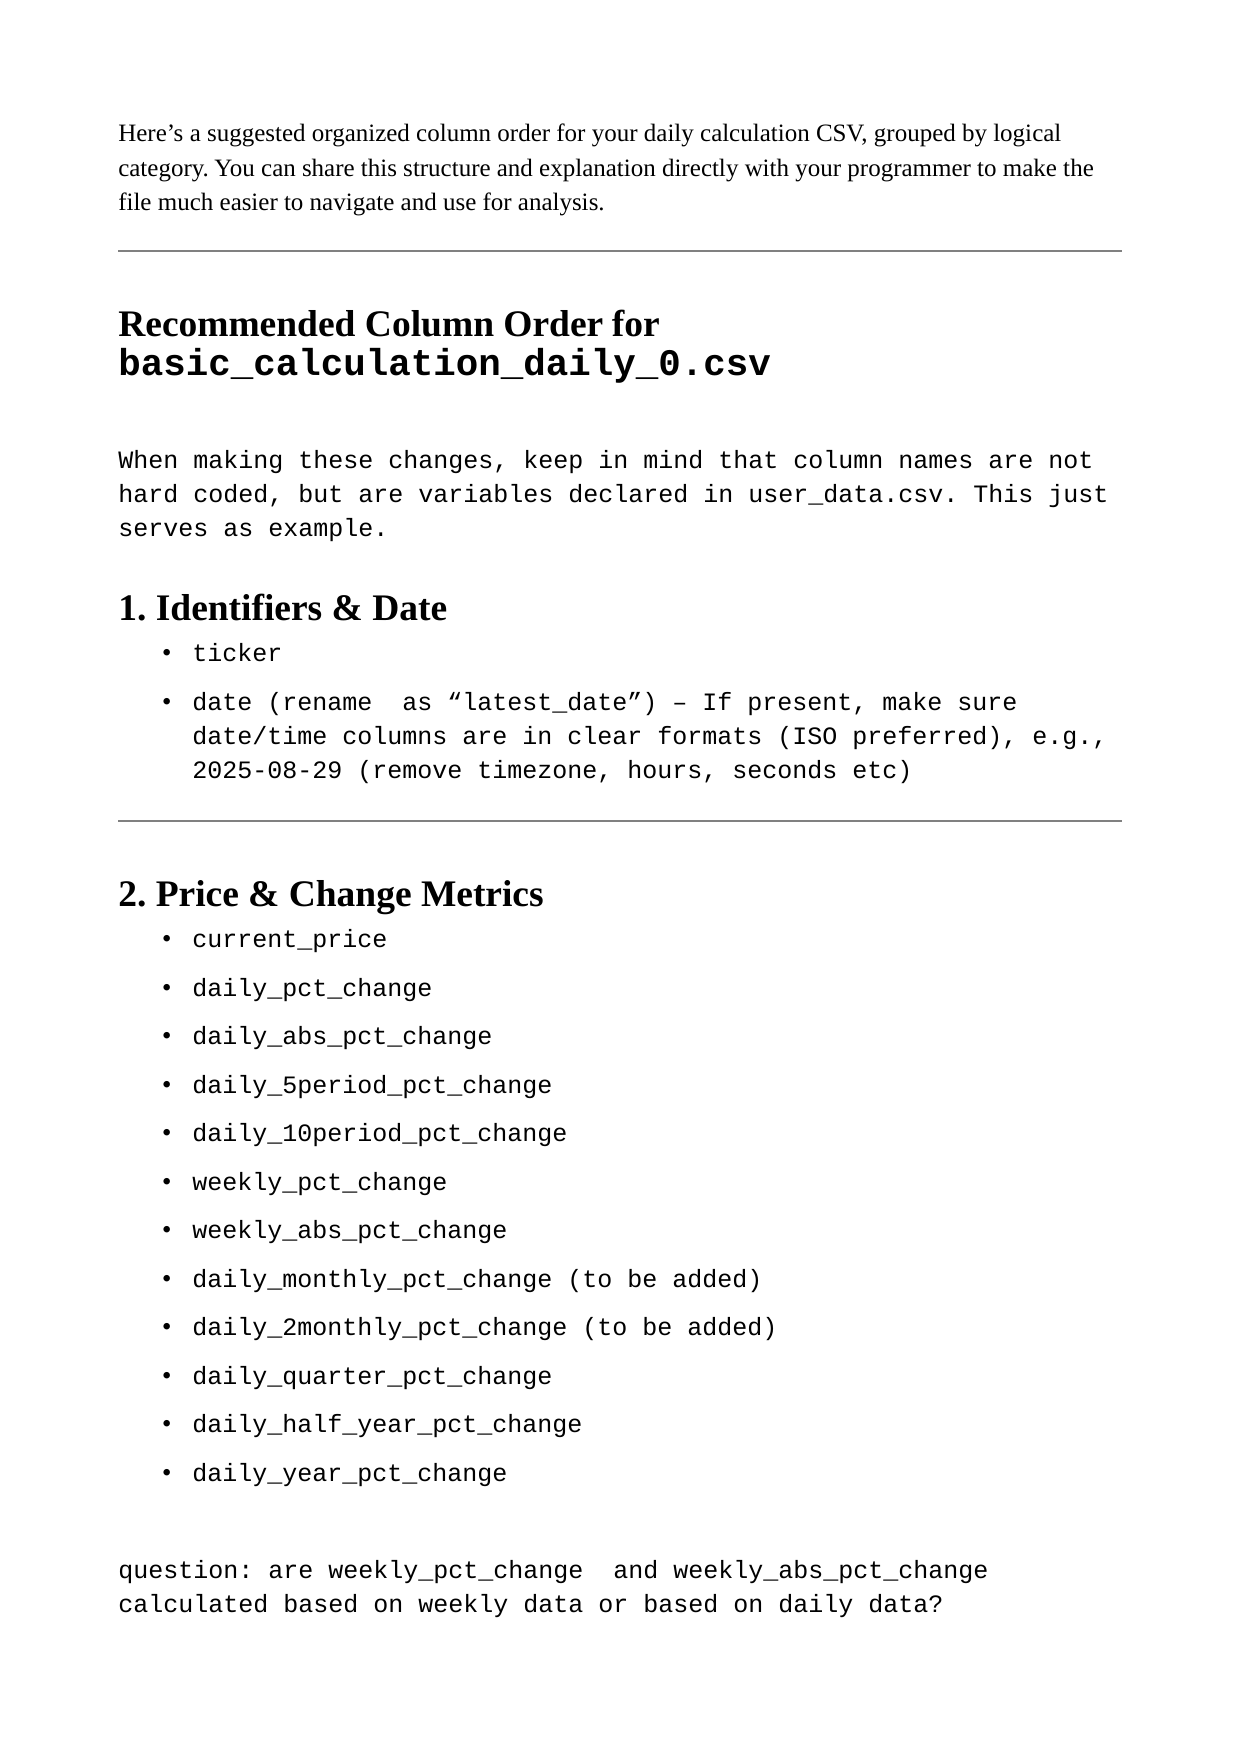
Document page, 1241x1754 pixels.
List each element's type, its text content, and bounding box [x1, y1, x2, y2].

list daily_pct_change [162, 975, 1122, 1003]
list daily_monthly_pct_change (to be added) [162, 1266, 1122, 1295]
list daily_quarter_pct_change [162, 1363, 1122, 1392]
subtitle Recommended Column Order for basic_calculation_daily_0.csv [118, 301, 1122, 387]
text Here’s a suggested organized column order for your daily calculation CSV, grouped by logical category. You can share this structure and explanation directly with your programmer to make the file much easier to navigate and use for analysis. [118, 118, 1122, 216]
text When making these changes, keep in mind that column names are not hard coded, but are variables declared in user_data.csv. This just serves as example. [118, 448, 1122, 544]
list daily_abs_pct_change [162, 1024, 1122, 1052]
subtitle 1. Identifiers & Date [118, 585, 1122, 628]
list daily_2monthly_pct_change (to be added) [162, 1315, 1122, 1343]
list date (rename as “latest_date”) – If present, make sure date/time columns are in clear formats (ISO preferred), e.g., 2025-08-29 (remove timezone, hours, seconds etc) [162, 689, 1122, 786]
list weekly_abs_pct_change [162, 1218, 1122, 1246]
list weekly_pct_change [162, 1169, 1122, 1198]
list daily_half_year_pct_change [162, 1412, 1122, 1440]
subtitle 2. Price & Change Metrics [118, 871, 1122, 914]
list daily_10period_pct_change [162, 1121, 1122, 1149]
list daily_5period_pct_change [162, 1072, 1122, 1101]
text question: are weekly_pct_change and weekly_abs_pct_change calculated based on weekly data or based on daily data? [118, 1558, 1122, 1620]
list current_price [162, 927, 1122, 955]
list daily_year_pct_change [162, 1461, 1122, 1489]
list ticker [162, 641, 1122, 669]
